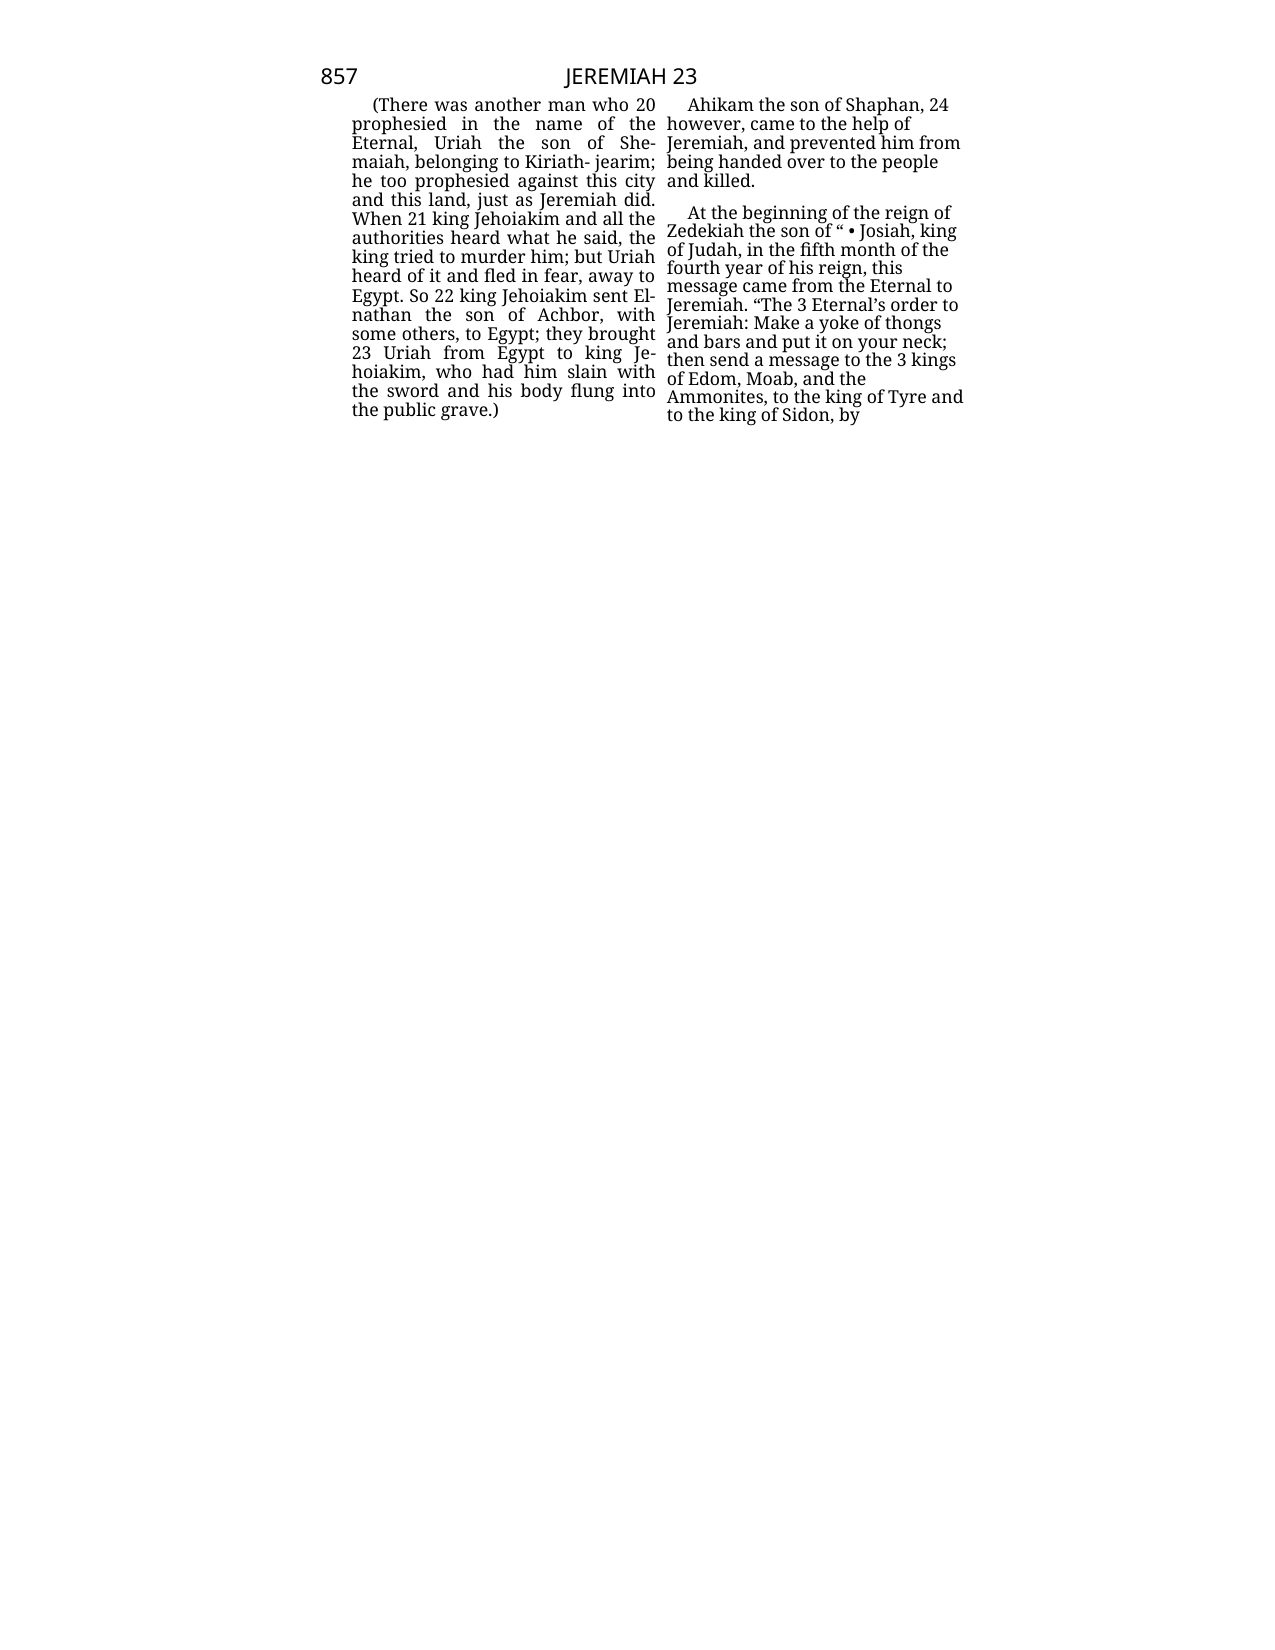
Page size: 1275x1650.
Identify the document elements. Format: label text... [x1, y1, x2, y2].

text Ahikam the son of Shaphan, 24 however, came to the help of Jeremiah, and prevented him from being handed over to the people and killed. [667, 96, 971, 191]
text (There was another man who 20 prophesied in the name of the Eternal, Uriah the son of She- maiah, belonging to Kiriath- jearim; he too prophesied against this city and this land, just as Jeremiah did. When 21 king Jehoiakim and all the au­thorities heard what he said, the king tried to murder him; but Uriah heard of it and fled in fear, away to Egypt. So 22 king Jehoiakim sent El-nathan the son of Achbor, with some others, to Egypt; they brought 23 Uriah from Egypt to king Je­hoiakim, who had him slain with the sword and his body flung into the public grave.) [352, 96, 656, 420]
text At the beginning of the reign of Zedekiah the son of “ • Josiah, king of Judah, in the fifth month of the fourth year of his reign, this message came from the Eternal to Jeremiah. “The 3 Eternal’s order to Jeremiah: Make a yoke of thongs and bars and put it on your neck; then send a message to the 3 kings of Edom, Moab, and the Ammonites, to the king of Tyre and to the king of Sidon, by [667, 204, 971, 426]
